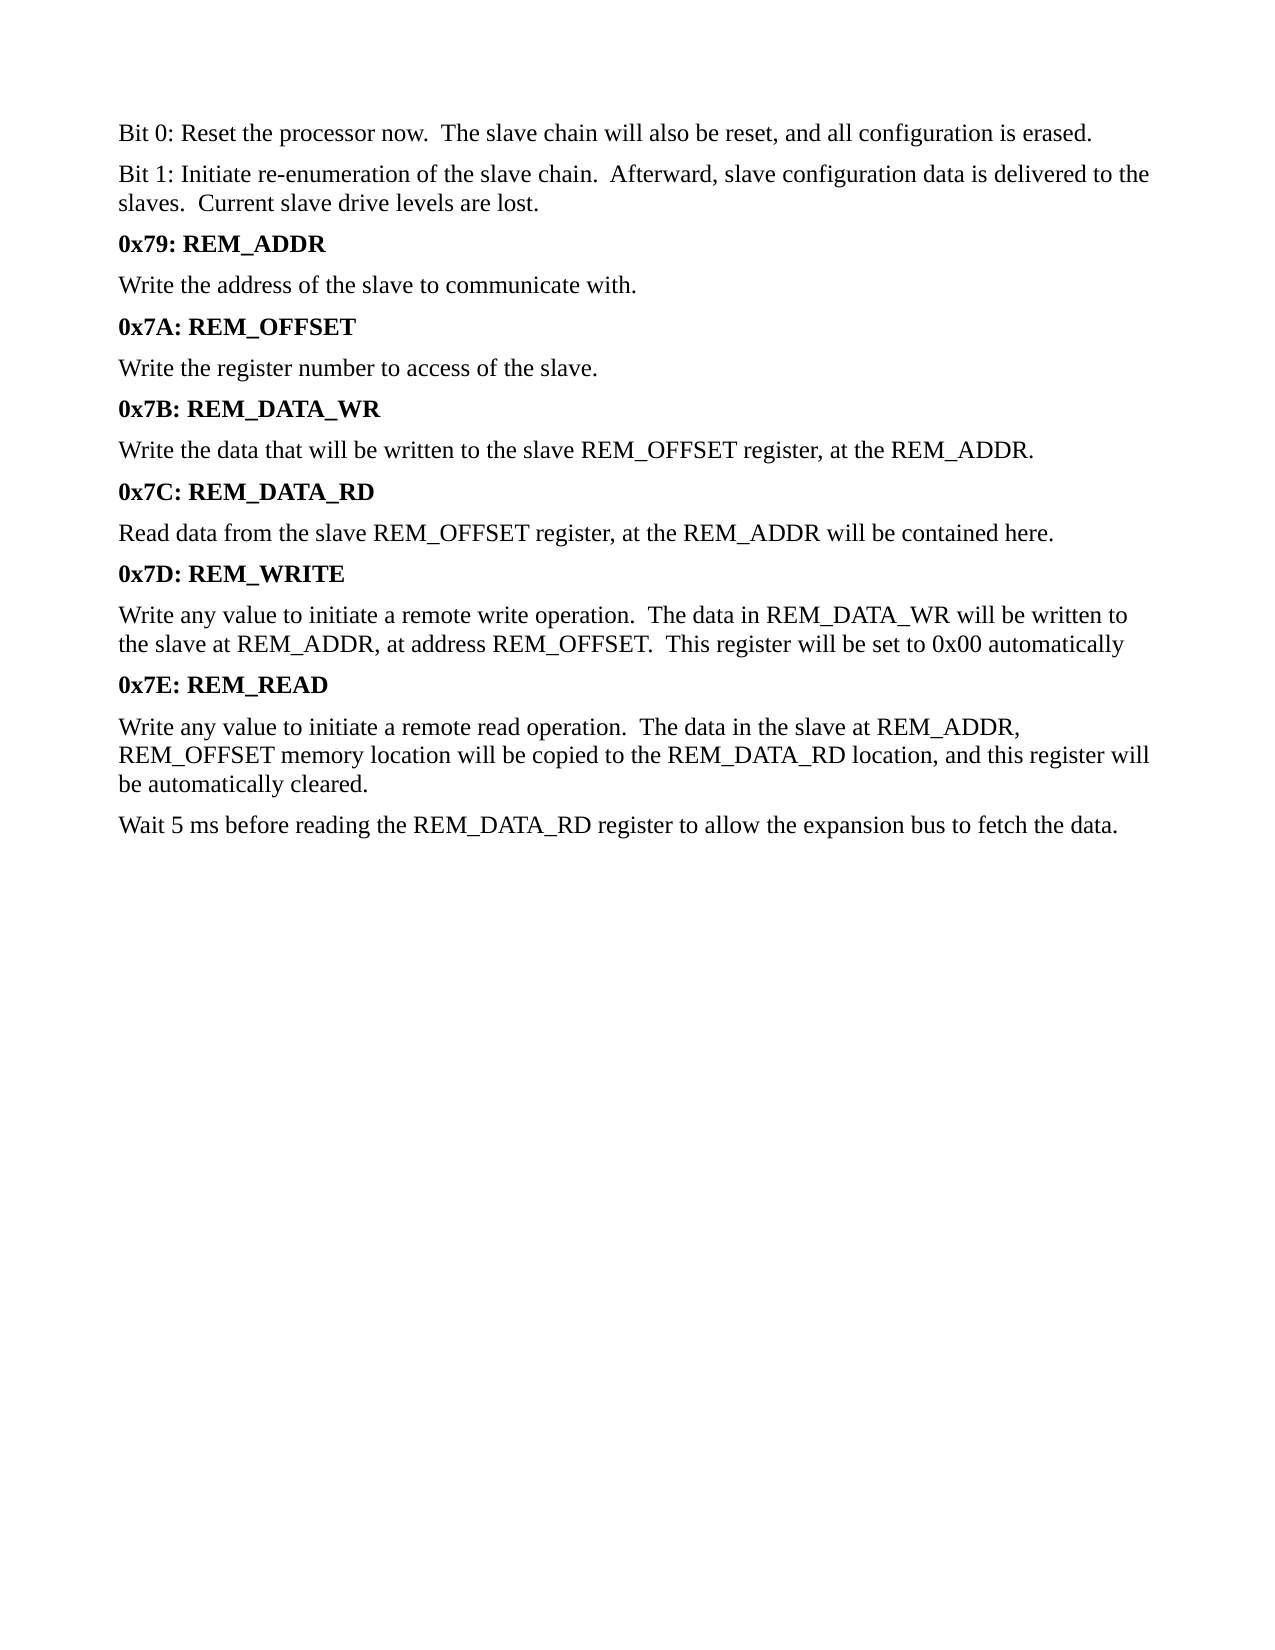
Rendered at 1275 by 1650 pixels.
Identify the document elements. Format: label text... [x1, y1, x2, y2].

text Write the data that will be written to the slave REM_OFFSET register, at the REM_ADDR. [118, 436, 1157, 464]
text Write the address of the slave to communicate with. [118, 271, 1157, 299]
text 0x7D: REM_WRITE [118, 559, 1157, 588]
text 0x79: REM_ADDR [118, 229, 1157, 258]
text Write the register number to access of the slave. [118, 353, 1157, 382]
text 0x7A: REM_OFFSET [118, 312, 1157, 341]
text Write any value to initiate a remote read operation. The data in the slave at REM_ADDR, REM_OFFSET memory location will be copied to the REM_DATA_RD location, and this register will be automatically cleared. [118, 712, 1157, 798]
text Read data from the slave REM_OFFSET register, at the REM_ADDR will be contained here. [118, 518, 1157, 547]
text 0x7B: REM_DATA_WR [118, 394, 1157, 423]
text 0x7C: REM_DATA_RD [118, 477, 1157, 506]
text Bit 0: Reset the processor now. The slave chain will also be reset, and all configuration is erased. [118, 118, 1157, 147]
text Wait 5 ms before reading the REM_DATA_RD register to allow the expansion bus to fetch the data. [118, 811, 1157, 839]
text Write any value to initiate a remote write operation. The data in REM_DATA_WR will be written to the slave at REM_ADDR, at address REM_OFFSET. This register will be set to 0x00 automatically [118, 601, 1157, 658]
text Bit 1: Initiate re-enumeration of the slave chain. Afterward, slave configuration data is delivered to the slaves. Current slave drive levels are lost. [118, 159, 1157, 217]
text 0x7E: REM_READ [118, 671, 1157, 699]
